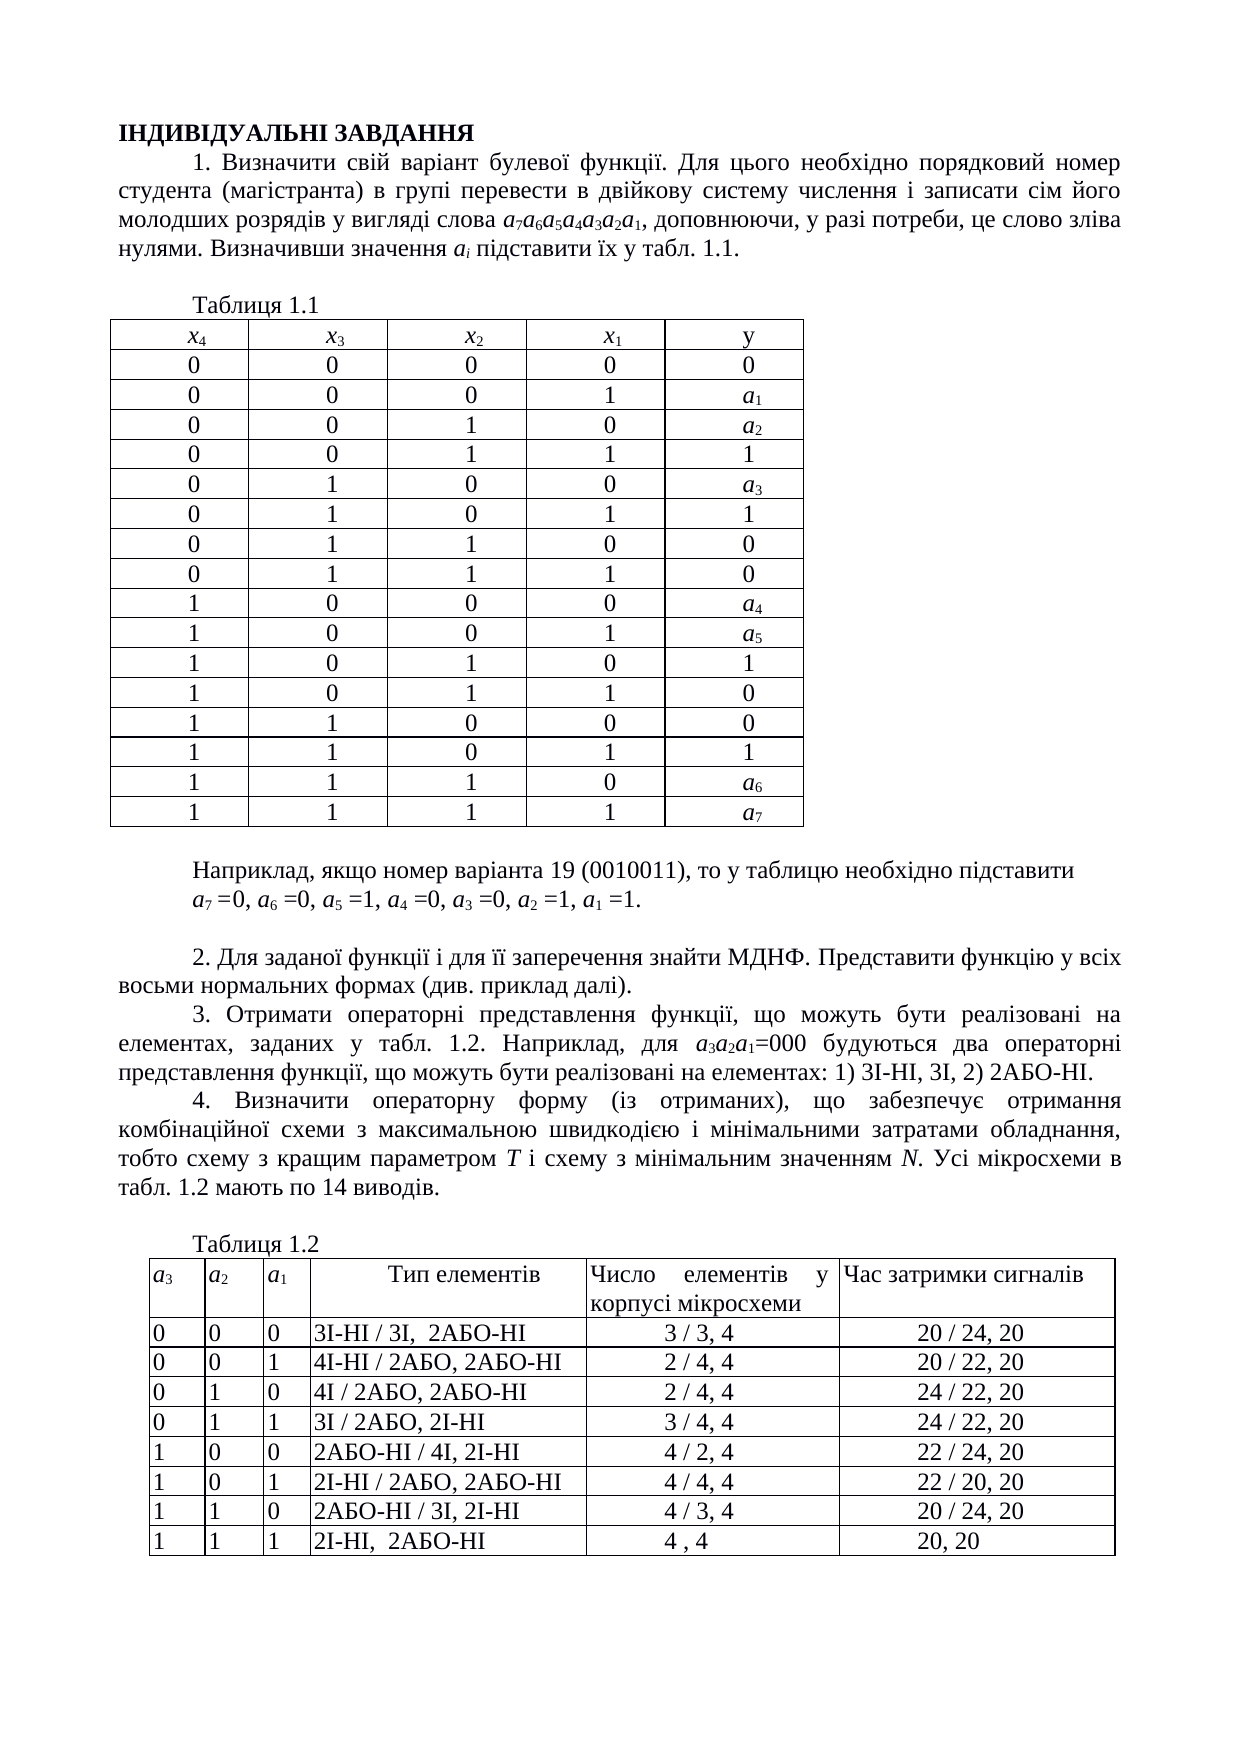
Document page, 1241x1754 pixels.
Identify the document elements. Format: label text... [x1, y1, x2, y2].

table_cell 0 [249, 648, 387, 677]
table_cell 0 [111, 559, 248, 587]
table_cell 1 [249, 499, 387, 528]
table_cell 1 [150, 1437, 204, 1466]
table_cell 1 [249, 738, 387, 766]
table_header а1 [264, 1259, 310, 1317]
table_cell 0 [666, 708, 803, 736]
table_cell 1 [388, 440, 526, 468]
table_cell а4 [666, 589, 803, 617]
table_cell 1 [111, 648, 248, 677]
table_cell 0 [666, 529, 803, 558]
table_cell 0 [206, 1318, 263, 1346]
table_cell 22 / 20, 20 [840, 1467, 1114, 1495]
text 4. Визначити операторну форму (із отриманих), що забезпечує отримання комбінаційної схеми з максимальною швидкодією і мінімальними затратами обладнання, тобто схему з кращим параметром T і схему з мінімальним значенням N. Усі мікросхеми в табл. 1.2 мають по 14 виводів. [118, 1086, 1122, 1201]
table_cell 1 [249, 469, 387, 498]
table_cell 0 [527, 648, 664, 677]
text Наприклад, якщо номер варіанта 19 (0010011), то у таблицю необхідно підставити [118, 856, 1122, 884]
table_cell 3 / 4, 4 [587, 1407, 839, 1436]
table_cell 0 [111, 529, 248, 558]
table_cell 2І-НІ, 2АБО-НІ [311, 1526, 586, 1555]
text 1. Визначити свій варіант булевої функції. Для цього необхідно порядковий номер студента (магістранта) в групі перевести в двійкову систему числення і записати сім його молодших розрядів у вигляді слова a7a6a5a4a3a2a1, доповнюючи, у разі потреби, це слово зліва нулями. Визначивши значення ai підставити їх у табл. 1.1. [118, 147, 1122, 262]
table_cell 1 [666, 440, 803, 468]
table_cell 1 [111, 738, 248, 766]
table_cell 1 [388, 559, 526, 587]
table_cell 1 [388, 648, 526, 677]
table_cell 3І-НІ / 3І, 2АБО-НІ [311, 1318, 586, 1346]
table_cell 1 [527, 738, 664, 766]
table_cell 0 [388, 708, 526, 736]
table_cell 1 [666, 738, 803, 766]
table_cell 1 [388, 678, 526, 707]
table_header x4 [111, 320, 248, 349]
table_cell 0 [666, 559, 803, 587]
text a7 =0, a6 =0, a5 =1, a4 =0, a3 =0, a2 =1, a1 =1. [118, 884, 1122, 913]
table_cell 24 / 22, 20 [840, 1407, 1114, 1436]
table_cell 0 [527, 708, 664, 736]
table_cell 0 [527, 529, 664, 558]
table_cell 2АБО-НІ / 4І, 2І-НІ [311, 1437, 586, 1466]
table_cell 1 [264, 1467, 310, 1495]
table_cell 1 [527, 499, 664, 528]
table_cell 1 [111, 708, 248, 736]
table_cell 1 [150, 1526, 204, 1555]
table_cell 2І-НІ / 2АБО, 2АБО-НІ [311, 1467, 586, 1495]
table_cell 20 / 22, 20 [840, 1348, 1114, 1376]
table_cell a2 [666, 410, 803, 438]
table_cell 1 [249, 529, 387, 558]
table_cell а6 [666, 767, 803, 796]
table_cell 4 / 2, 4 [587, 1437, 839, 1466]
table_cell а5 [666, 618, 803, 647]
table_cell 1 [111, 767, 248, 796]
table_cell 0 [206, 1348, 263, 1376]
table_cell 1 [111, 589, 248, 617]
table_cell 1 [111, 797, 248, 826]
table_cell 1 [527, 559, 664, 587]
table_cell 1 [249, 559, 387, 587]
table_cell 1 [388, 410, 526, 438]
table_cell 0 [264, 1437, 310, 1466]
table_cell 4 / 4, 4 [587, 1467, 839, 1495]
table_cell 0 [249, 380, 387, 409]
table_cell 0 [206, 1467, 263, 1495]
table_cell 2АБО-НІ / 3І, 2І-НІ [311, 1496, 586, 1525]
table_cell 0 [388, 738, 526, 766]
table_cell 1 [264, 1407, 310, 1436]
table_cell 4І-НІ / 2АБО, 2АБО-НІ [311, 1348, 586, 1376]
table_cell 2 / 4, 4 [587, 1348, 839, 1376]
table_cell 1 [527, 678, 664, 707]
table_cell 1 [666, 648, 803, 677]
subtitle ІНДИВІДУАЛЬНІ ЗАВДАННЯ [118, 118, 1122, 147]
table_header x2 [388, 320, 526, 349]
table_header Число елементів у корпусі мікросхеми [587, 1259, 839, 1317]
table_cell 0 [206, 1437, 263, 1466]
table_cell 4 , 4 [587, 1526, 839, 1555]
table_cell 0 [111, 380, 248, 409]
table_cell 0 [111, 440, 248, 468]
text 3. Отримати операторні представлення функції, що можуть бути реалізовані на елементах, заданих у табл. 1.2. Наприклад, для а3а2а1=000 будуються два операторні представлення функції, що можуть бути реалізовані на елементах: 1) 3І-НІ, 3І, 2) 2АБО-НІ. [118, 999, 1122, 1086]
table_cell 1 [111, 618, 248, 647]
table_cell 1 [264, 1526, 310, 1555]
table_cell 1 [206, 1407, 263, 1436]
table_cell a1 [666, 380, 803, 409]
table_cell 1 [527, 380, 664, 409]
table_header а3 [150, 1259, 204, 1317]
table_cell 2 / 4, 4 [587, 1377, 839, 1406]
table_cell 20, 20 [840, 1526, 1114, 1555]
table_cell 0 [150, 1348, 204, 1376]
table_cell 0 [527, 350, 664, 379]
table_cell 0 [150, 1407, 204, 1436]
table_header y [666, 320, 803, 349]
table_cell 0 [388, 380, 526, 409]
table_cell 1 [527, 440, 664, 468]
table_cell 22 / 24, 20 [840, 1437, 1114, 1466]
table_cell 0 [111, 469, 248, 498]
table_cell 1 [150, 1496, 204, 1525]
table_header Тип елементів [311, 1259, 586, 1317]
table_cell 0 [527, 410, 664, 438]
table_header Час затримки сигналів [840, 1259, 1114, 1317]
table_cell 1 [206, 1377, 263, 1406]
table_cell 0 [150, 1377, 204, 1406]
table_cell 1 [264, 1348, 310, 1376]
table_cell 0 [264, 1377, 310, 1406]
table_header x3 [249, 320, 387, 349]
table_cell 0 [111, 410, 248, 438]
table_cell 1 [388, 797, 526, 826]
table_cell 1 [388, 767, 526, 796]
table_cell 0 [388, 350, 526, 379]
table_cell 1 [388, 529, 526, 558]
table_cell 24 / 22, 20 [840, 1377, 1114, 1406]
text Таблиця 1.2 [118, 1229, 1122, 1258]
table_cell 0 [249, 410, 387, 438]
table_cell 1 [249, 708, 387, 736]
text Таблиця 1.1 [118, 291, 1122, 319]
table_cell 1 [111, 678, 248, 707]
table_cell 3І / 2АБО, 2І-НІ [311, 1407, 586, 1436]
table_cell 0 [150, 1318, 204, 1346]
table_cell 0 [388, 589, 526, 617]
table_cell 1 [666, 499, 803, 528]
table_header а2 [206, 1259, 263, 1317]
table_cell 1 [249, 797, 387, 826]
table_cell 20 / 24, 20 [840, 1496, 1114, 1525]
table_cell 0 [249, 589, 387, 617]
table_header x1 [527, 320, 664, 349]
table_cell 1 [249, 767, 387, 796]
table_cell 0 [249, 440, 387, 468]
table_cell 0 [527, 589, 664, 617]
table_cell 1 [527, 618, 664, 647]
table_cell 0 [388, 499, 526, 528]
table_cell 0 [264, 1496, 310, 1525]
table_cell 0 [666, 678, 803, 707]
table_cell 0 [388, 618, 526, 647]
table_cell 0 [666, 350, 803, 379]
table_cell 0 [249, 350, 387, 379]
table_cell 0 [111, 350, 248, 379]
table_cell 0 [249, 618, 387, 647]
table_cell 1 [206, 1526, 263, 1555]
table_cell 1 [527, 797, 664, 826]
text 2. Для заданої функції і для її заперечення знайти МДНФ. Представити функцію у всіх восьми нормальних формах (див. приклад далі). [118, 942, 1122, 999]
table_cell 20 / 24, 20 [840, 1318, 1114, 1346]
table_cell 0 [264, 1318, 310, 1346]
table_cell 4 / 3, 4 [587, 1496, 839, 1525]
table_cell 4І / 2АБО, 2АБО-НІ [311, 1377, 586, 1406]
table_cell 1 [206, 1496, 263, 1525]
table_cell 3 / 3, 4 [587, 1318, 839, 1346]
table_cell а7 [666, 797, 803, 826]
table_cell 0 [527, 767, 664, 796]
table_cell a3 [666, 469, 803, 498]
table_cell 1 [150, 1467, 204, 1495]
table_cell 0 [249, 678, 387, 707]
table_cell 0 [388, 469, 526, 498]
table_cell 0 [527, 469, 664, 498]
table_cell 0 [111, 499, 248, 528]
